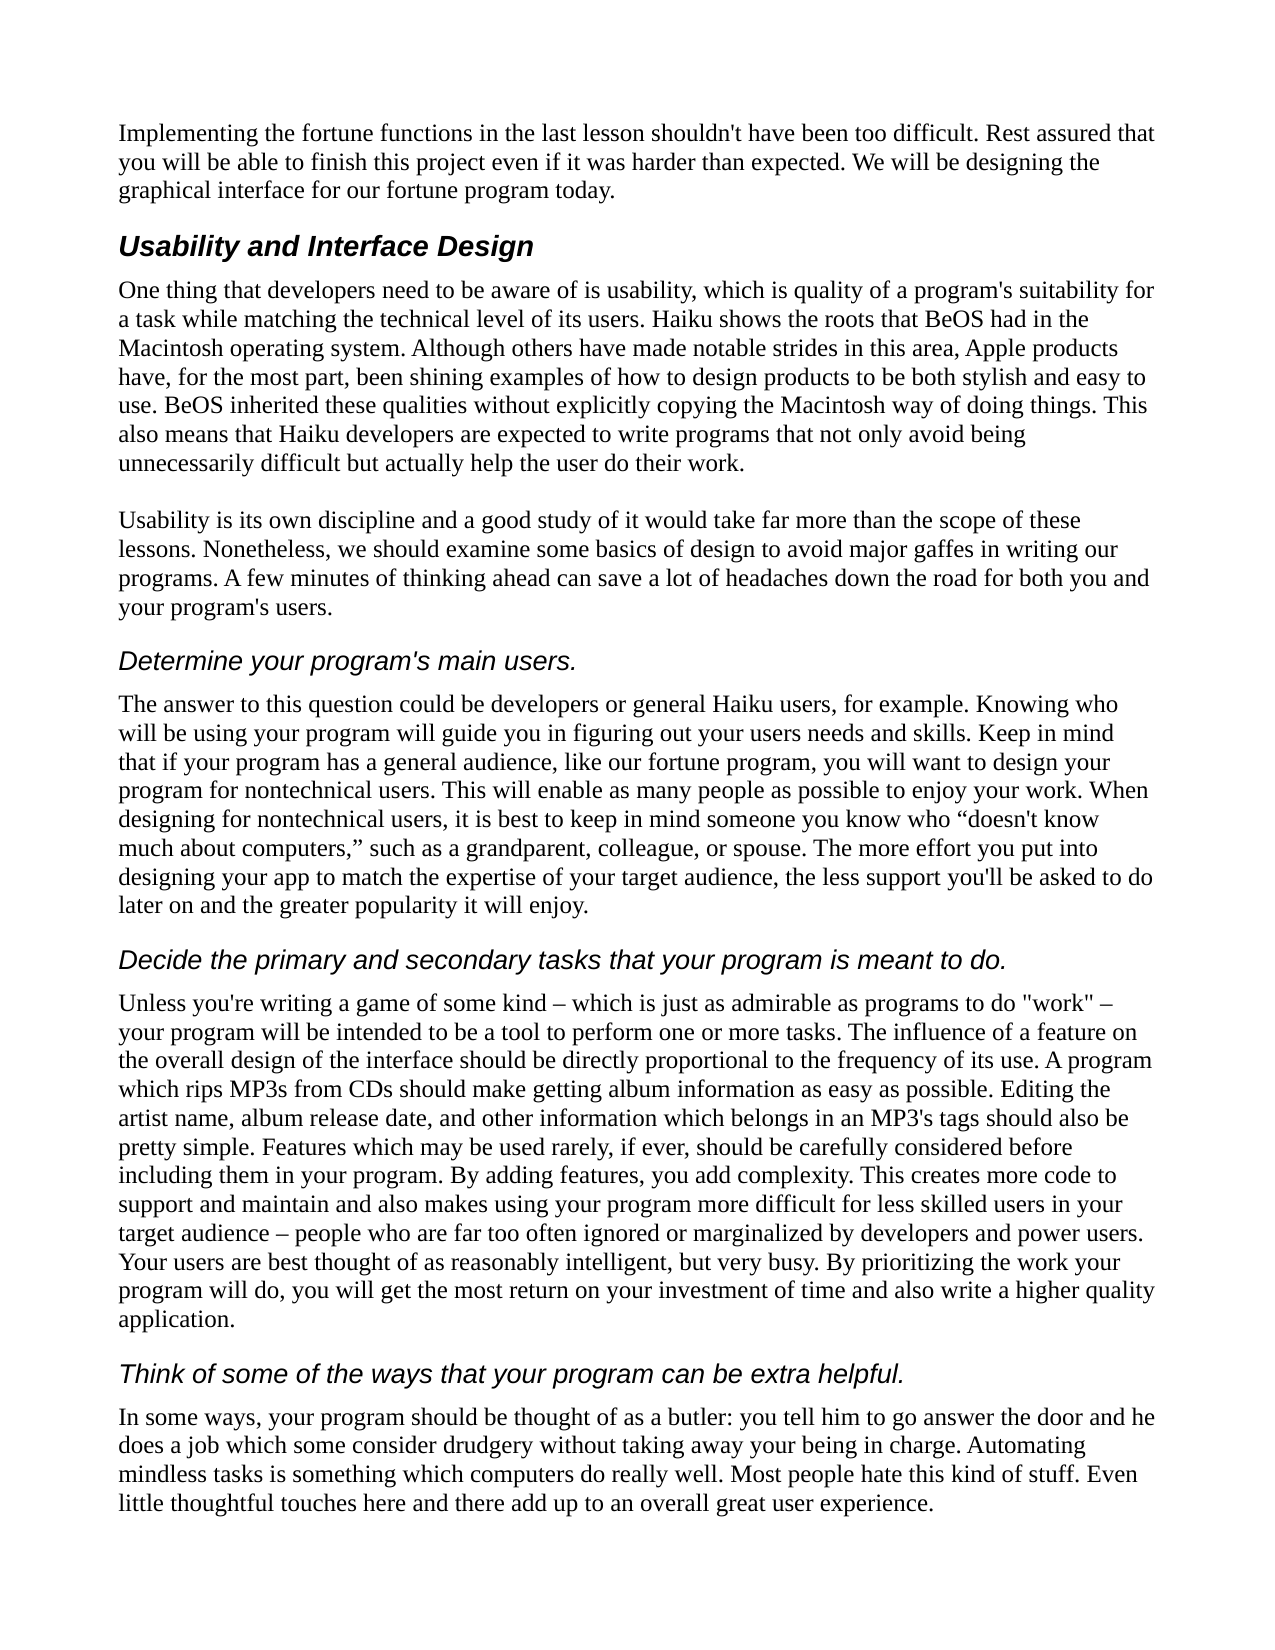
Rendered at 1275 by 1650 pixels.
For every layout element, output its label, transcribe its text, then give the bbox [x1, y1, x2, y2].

subtitle Think of some of the ways that your program can be extra helpful. [118, 1358, 1157, 1389]
text Usability is its own discipline and a good study of it would take far more than the scope of these lessons. Nonetheless, we should examine some basics of design to avoid major gaffes in writing our programs. A few minutes of thinking ahead can save a lot of headaches down the road for both you and your program's users. [118, 505, 1157, 620]
subtitle Determine your program's main users. [118, 645, 1157, 677]
text One thing that developers need to be aware of is usability, which is quality of a program's suitability for a task while matching the technical level of its users. Haiku shows the roots that BeOS had in the Macintosh operating system. Although others have made notable strides in this area, Apple products have, for the most part, been shining examples of how to design products to be both stylish and easy to use. BeOS inherited these qualities without explicitly copying the Macintosh way of doing things. This also means that Haiku developers are expected to write programs that not only avoid being unnecessarily difficult but actually help the user do their work. [118, 275, 1157, 477]
subtitle Usability and Interface Design [118, 229, 1157, 263]
subtitle Decide the primary and secondary tasks that your program is meant to do. [118, 944, 1157, 975]
text Unless you're writing a game of some kind – which is just as admirable as programs to do "work" – your program will be intended to be a tool to perform one or more tasks. The influence of a feature on the overall design of the interface should be directly proportional to the frequency of its use. A program which rips MP3s from CDs should make getting album information as easy as possible. Editing the artist name, album release date, and other information which belongs in an MP3's tags should also be pretty simple. Features which may be used rarely, if ever, should be carefully considered before including them in your program. By adding features, you add complexity. This creates more code to support and maintain and also makes using your program more difficult for less skilled users in your target audience – people who are far too often ignored or marginalized by developers and power users. Your users are best thought of as reasonably intelligent, but very busy. By prioritizing the work your program will do, you will get the most return on your investment of time and also write a higher quality application. [118, 988, 1157, 1333]
text The answer to this question could be developers or general Haiku users, for example. Knowing who will be using your program will guide you in figuring out your users needs and skills. Keep in mind that if your program has a general audience, like our fortune program, you will want to design your program for nontechnical users. This will enable as many people as possible to enjoy your work. When designing for nontechnical users, it is best to keep in mind someone you know who “doesn't know much about computers,” such as a grandparent, colleague, or spouse. The more effort you put into designing your app to match the expertise of your target audience, the less support you'll be asked to do later on and the greater popularity it will enjoy. [118, 689, 1157, 919]
text In some ways, your program should be thought of as a butler: you tell him to go answer the door and he does a job which some consider drudgery without taking away your being in charge. Automating mindless tasks is something which computers do really well. Most people hate this kind of stuff. Even little thoughtful touches here and there add up to an overall great user experience. [118, 1402, 1157, 1517]
text Implementing the fortune functions in the last lesson shouldn't have been too difficult. Rest assured that you will be able to finish this project even if it was harder than expected. We will be designing the graphical interface for our fortune program today. [118, 118, 1157, 204]
